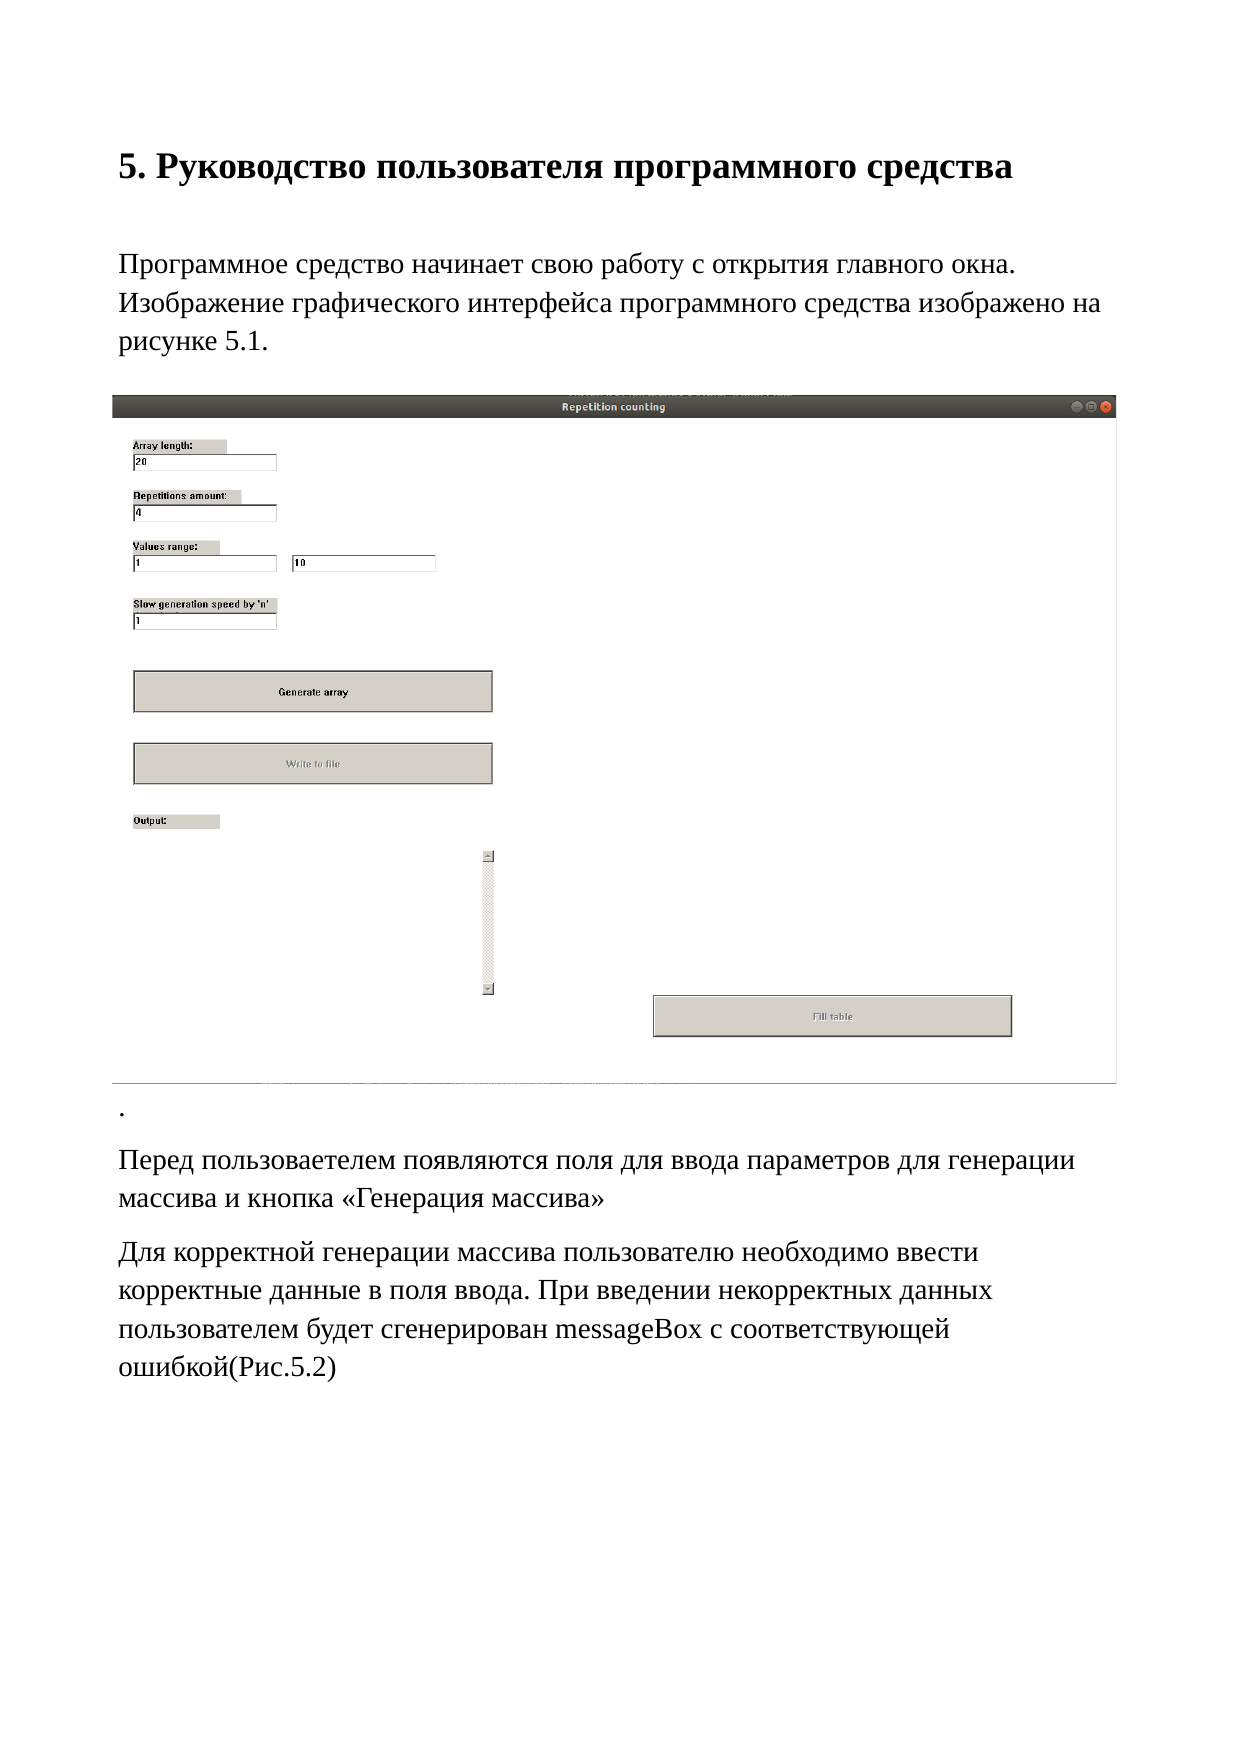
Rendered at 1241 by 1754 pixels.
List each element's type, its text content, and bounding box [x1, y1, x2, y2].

text Для корректной генерации массива пользователю необходимо ввести корректные данные в поля ввода. При введении некорректных данных пользователем будет сгенерирован messageBox с соответствующей ошибкой(Рис.5.2) [118, 1234, 1122, 1383]
subtitle 5. Руководство пользователя программного средства [118, 143, 1122, 186]
text Программное средство начинает свою работу с открытия главного окна. Изображение графического интерфейса программного средства изображено на рисунке 5.1. [118, 246, 1122, 357]
text Перед пользоваетелем появляются поля для ввода параметров для генерации массива и кнопка «Генерация массива» [118, 1142, 1122, 1214]
text . [118, 377, 1122, 1122]
picture [112, 395, 1117, 1084]
